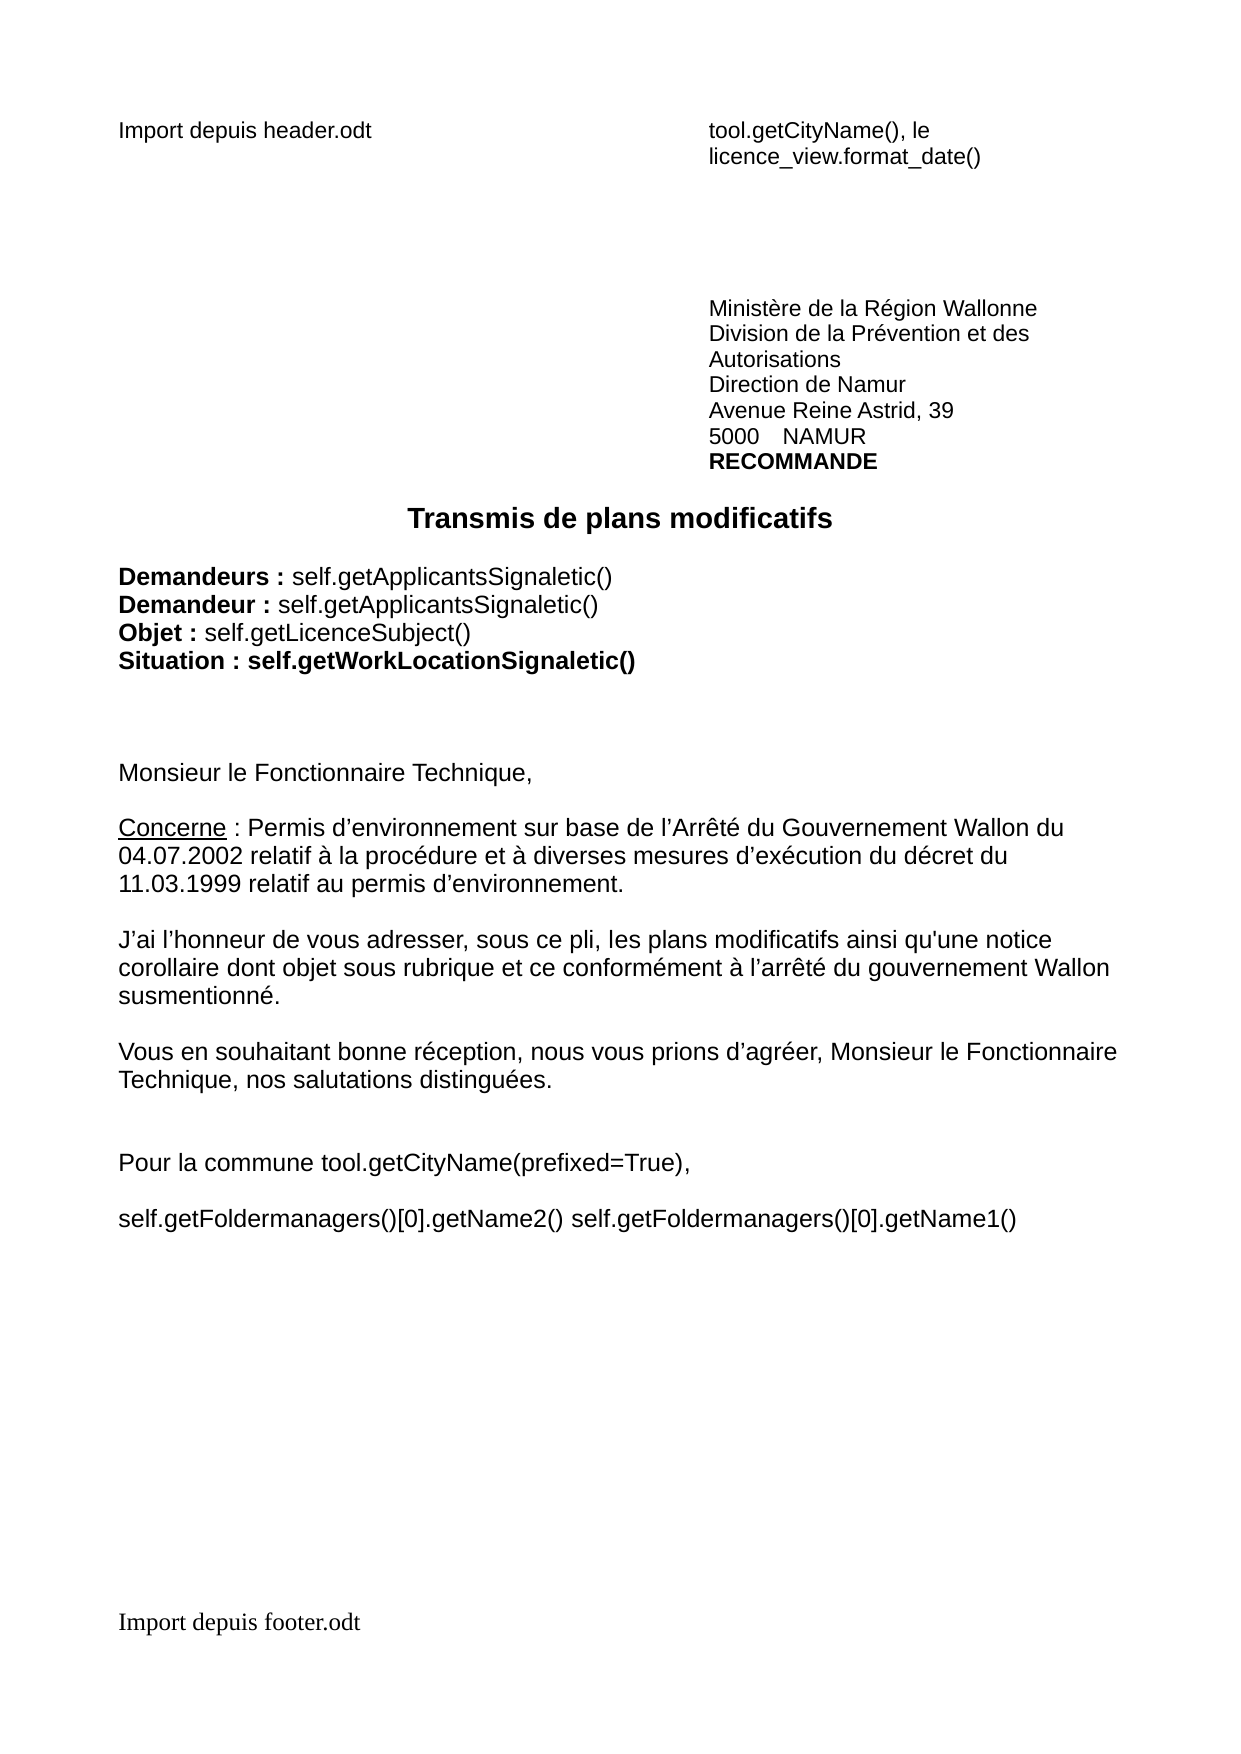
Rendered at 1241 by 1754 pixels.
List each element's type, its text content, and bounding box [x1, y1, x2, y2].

text Objet : self.getLicenceSubject() [118, 619, 1122, 647]
text Situation : self.getWorkLocationSignaletic() [118, 647, 1122, 675]
text Pour la commune tool.getCityName(prefixed=True), [118, 1149, 1122, 1177]
text self.getFoldermanagers()[0].getName2() self.getFoldermanagers()[0].getName1() [118, 1205, 1122, 1233]
text Demandeurs : self.getApplicantsSignaletic() [118, 563, 1122, 591]
text Monsieur le Fonctionnaire Technique, [118, 758, 1122, 786]
text Vous en souhaitant bonne réception, nous vous prions d’agréer, Monsieur le Fonctionnaire Technique, nos salutations distinguées. [118, 1038, 1122, 1093]
title Transmis de plans modificatifs [118, 502, 1122, 535]
text Concerne : Permis d’environnement sur base de l’Arrêté du Gouvernement Wallon du 04.07.2002 relatif à la procédure et à diverses mesures d’exécution du décret du 11.03.1999 relatif au permis d’environnement. [118, 814, 1122, 898]
text J’ai l’honneur de vous adresser, sous ce pli, les plans modificatifs ainsi qu'une notice corollaire dont objet sous rubrique et ce conformément à l’arrêté du gouvernement Wallon susmentionné. [118, 926, 1122, 1010]
table_header tool.getCityName(), le licence_view.format_date() Ministère de la Région Wallonne Division de la Prévention et des Autorisations Direction de Namur Avenue Reine Astrid, 39 5000 NAMUR RECOMMANDE [709, 118, 1123, 474]
table_header Import depuis header.odt [118, 118, 708, 474]
text Demandeur : self.getApplicantsSignaletic() [118, 591, 1122, 619]
